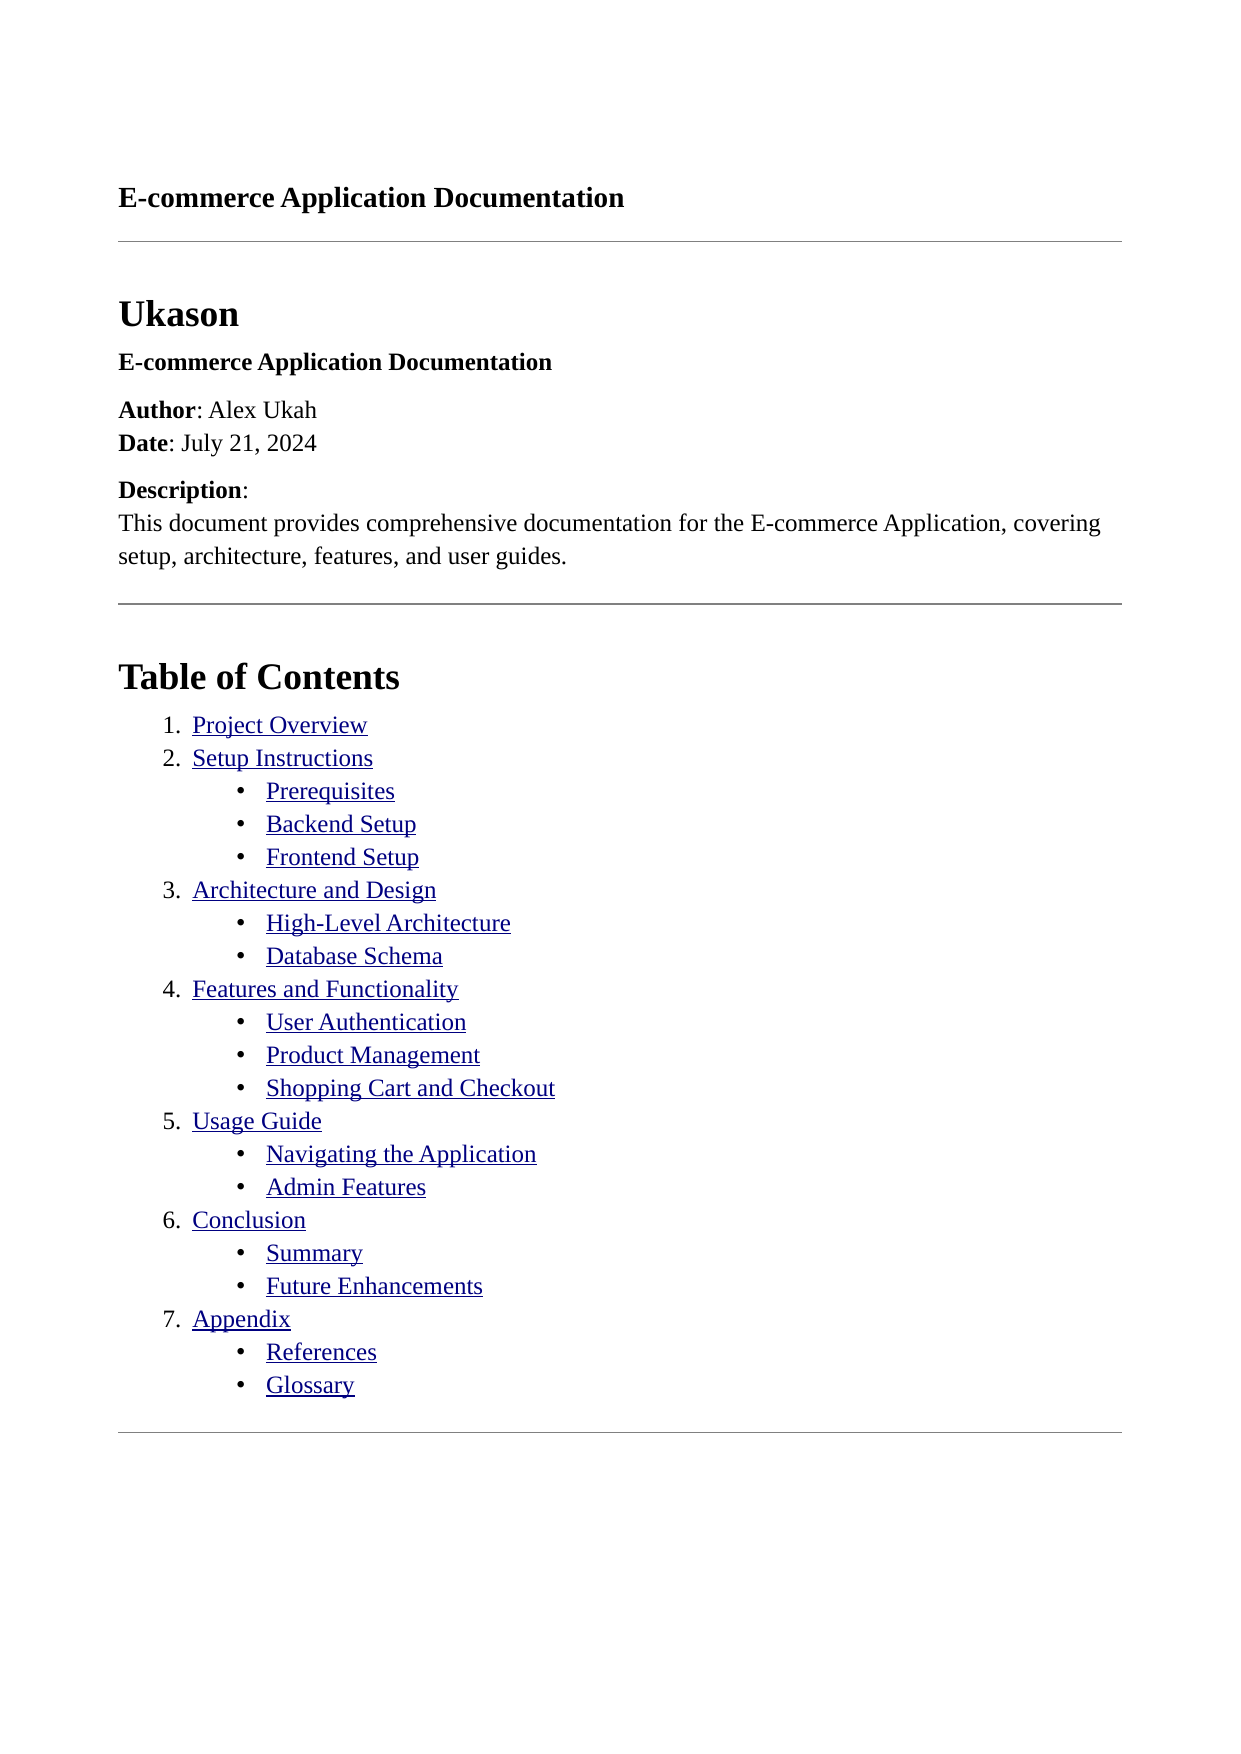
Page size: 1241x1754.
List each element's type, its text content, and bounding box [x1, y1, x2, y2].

list References [236, 1337, 1122, 1366]
list Frontend Setup [236, 842, 1122, 871]
list Database Schema [236, 941, 1122, 969]
list Future Enhancements [236, 1271, 1122, 1300]
list User Authentication [236, 1007, 1122, 1036]
list Summary [236, 1238, 1122, 1267]
subtitle Ukason [118, 291, 1122, 334]
list Admin Features [236, 1172, 1122, 1201]
subtitle Table of Contents [118, 654, 1122, 697]
text Description: This document provides comprehensive documentation for the E-commerce Application, covering setup, architecture, features, and user guides. [118, 475, 1122, 570]
subtitle E-commerce Application Documentation [118, 180, 1122, 214]
list Conclusion [162, 1205, 1122, 1234]
list Product Management [236, 1040, 1122, 1069]
list Setup Instructions [162, 743, 1122, 771]
list Shopping Cart and Checkout [236, 1073, 1122, 1102]
list Prerequisites [236, 776, 1122, 804]
list Features and Functionality [162, 974, 1122, 1003]
list Architecture and Design [162, 875, 1122, 903]
list Usage Guide [162, 1106, 1122, 1135]
list Glossary [236, 1370, 1122, 1399]
list Project Overview [162, 710, 1122, 738]
list Appendix [162, 1304, 1122, 1333]
list High-Level Architecture [236, 908, 1122, 937]
text Author: Alex Ukah Date: July 21, 2024 [118, 395, 1122, 456]
list Navigating the Application [236, 1139, 1122, 1168]
text E-commerce Application Documentation [118, 347, 1122, 376]
list Backend Setup [236, 809, 1122, 837]
